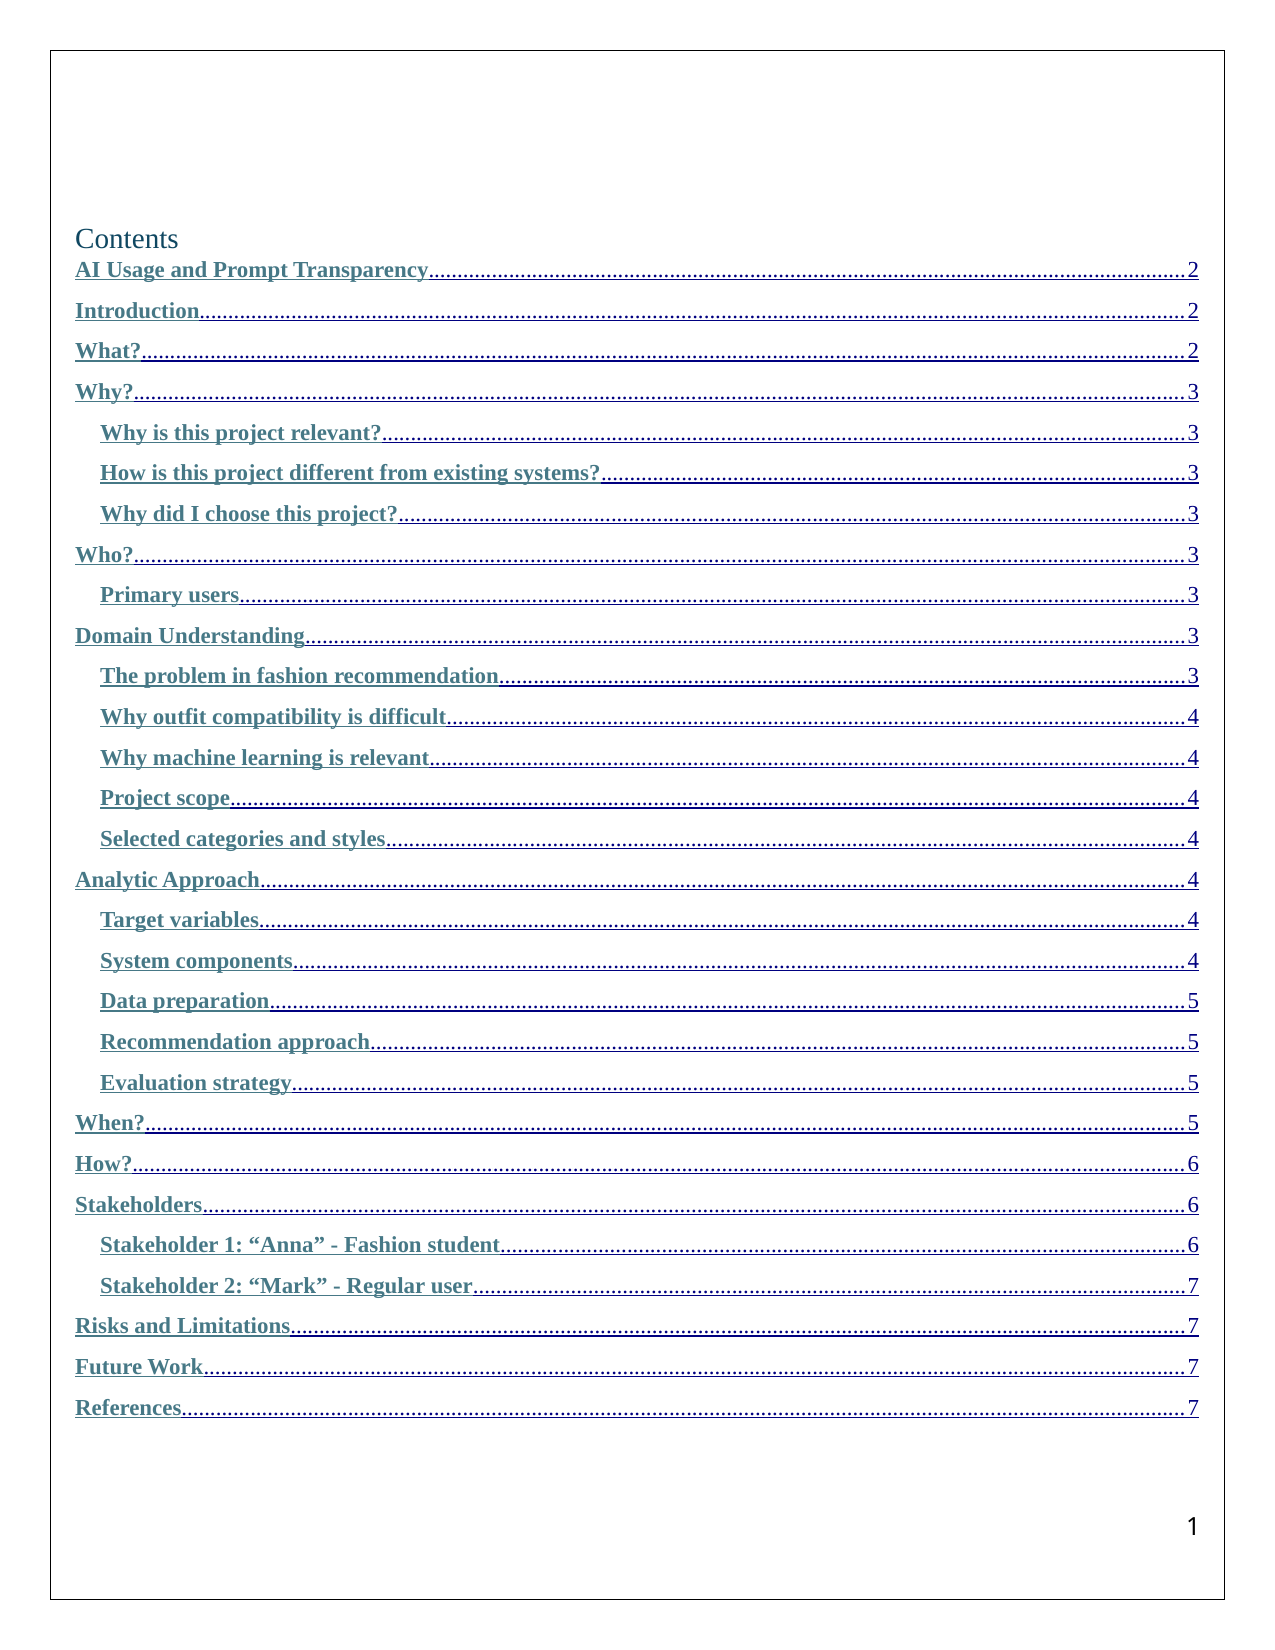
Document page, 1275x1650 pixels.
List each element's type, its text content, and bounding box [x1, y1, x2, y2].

text Selected categories and styles 4 [100, 825, 1200, 851]
text References 7 [75, 1394, 1200, 1420]
text Why? 3 [75, 378, 1200, 404]
text Why is this project relevant? 3 [100, 419, 1200, 445]
text Stakeholder 2: “Mark” - Regular user 7 [100, 1272, 1200, 1298]
text Who? 3 [75, 541, 1200, 567]
text Recommendation approach 5 [100, 1028, 1200, 1054]
text Risks and Limitations 7 [75, 1312, 1200, 1339]
text Why machine learning is relevant 4 [100, 744, 1200, 770]
text Target variables 4 [100, 906, 1200, 933]
text The problem in fashion recommendation 3 [100, 662, 1200, 689]
text Evaluation strategy 5 [100, 1069, 1200, 1095]
text What? 2 [75, 337, 1200, 364]
text Analytic Approach 4 [75, 866, 1200, 892]
text How? 6 [75, 1150, 1200, 1176]
text Stakeholders 6 [75, 1191, 1200, 1217]
text System components 4 [100, 947, 1200, 973]
text Why did I choose this project? 3 [100, 500, 1200, 526]
text Data preparation 5 [100, 987, 1200, 1014]
text Introduction 2 [75, 297, 1200, 323]
text AI Usage and Prompt Transparency 2 [75, 256, 1200, 283]
text Future Work 7 [75, 1353, 1200, 1379]
text When? 5 [75, 1109, 1200, 1136]
text Primary users 3 [100, 581, 1200, 608]
subtitle Contents [75, 221, 1200, 254]
text Domain Understanding 3 [75, 622, 1200, 648]
text How is this project different from existing systems? 3 [100, 459, 1200, 486]
text Stakeholder 1: “Anna” - Fashion student 6 [100, 1231, 1200, 1258]
text Project scope 4 [100, 784, 1200, 811]
text Why outfit compatibility is difficult 4 [100, 703, 1200, 729]
